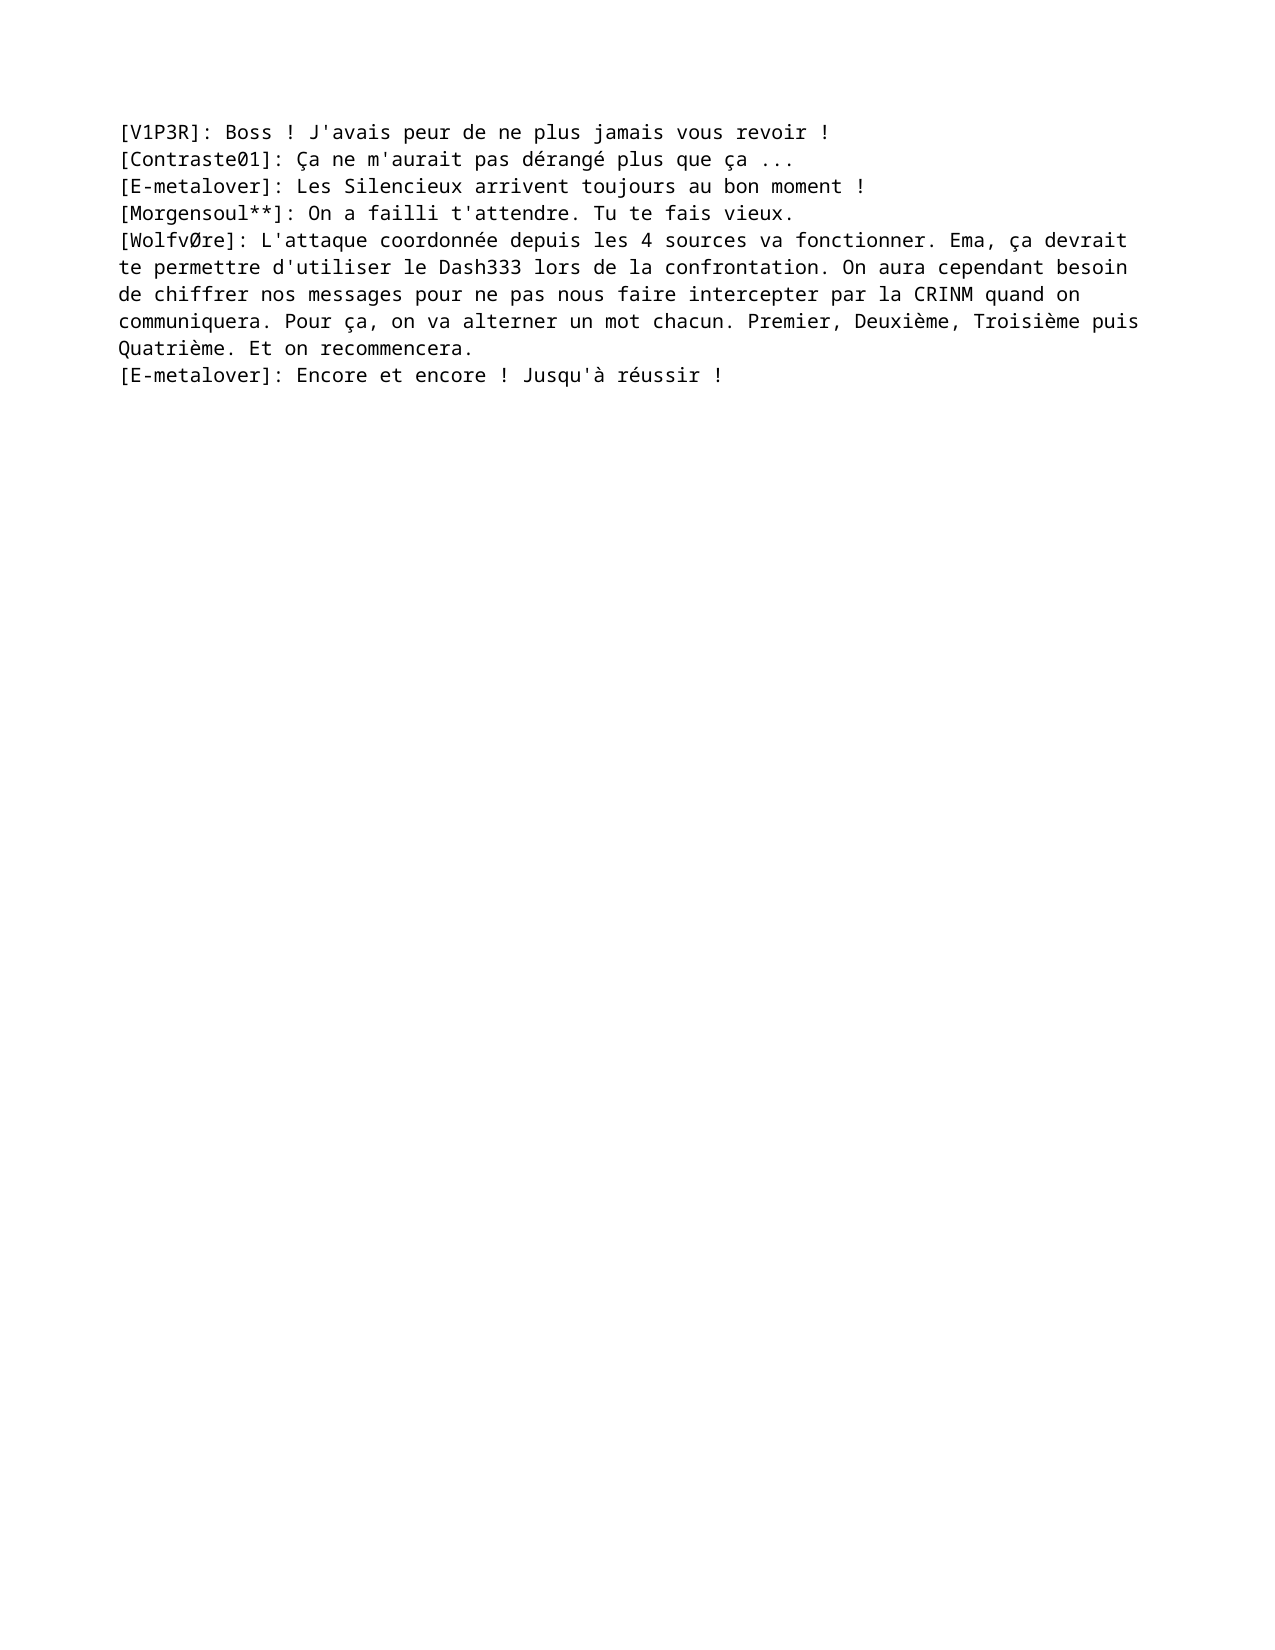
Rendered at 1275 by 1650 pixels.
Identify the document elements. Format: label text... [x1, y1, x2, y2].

text [WolfvØre]: L'attaque coordonnée depuis les 4 sources va fonctionner. Ema, ça devrait te permettre d'utiliser le Dash333 lors de la confrontation. On aura cependant besoin de chiffrer nos messages pour ne pas nous faire intercepter par la CRINM quand on communiquera. Pour ça, on va alterner un mot chacun. Premier, Deuxième, Troisième puis Quatrième. Et on recommencera. [118, 226, 1157, 361]
text [Contraste01]: Ça ne m'aurait pas dérangé plus que ça ... [118, 145, 1157, 172]
text [V1P3R]: Boss ! J'avais peur de ne plus jamais vous revoir ! [118, 118, 1157, 145]
text [E-metalover]: Encore et encore ! Jusqu'à réussir ! [118, 361, 1157, 388]
text [E-metalover]: Les Silencieux arrivent toujours au bon moment ! [118, 172, 1157, 199]
text [Morgensoul**]: On a failli t'attendre. Tu te fais vieux. [118, 199, 1157, 226]
